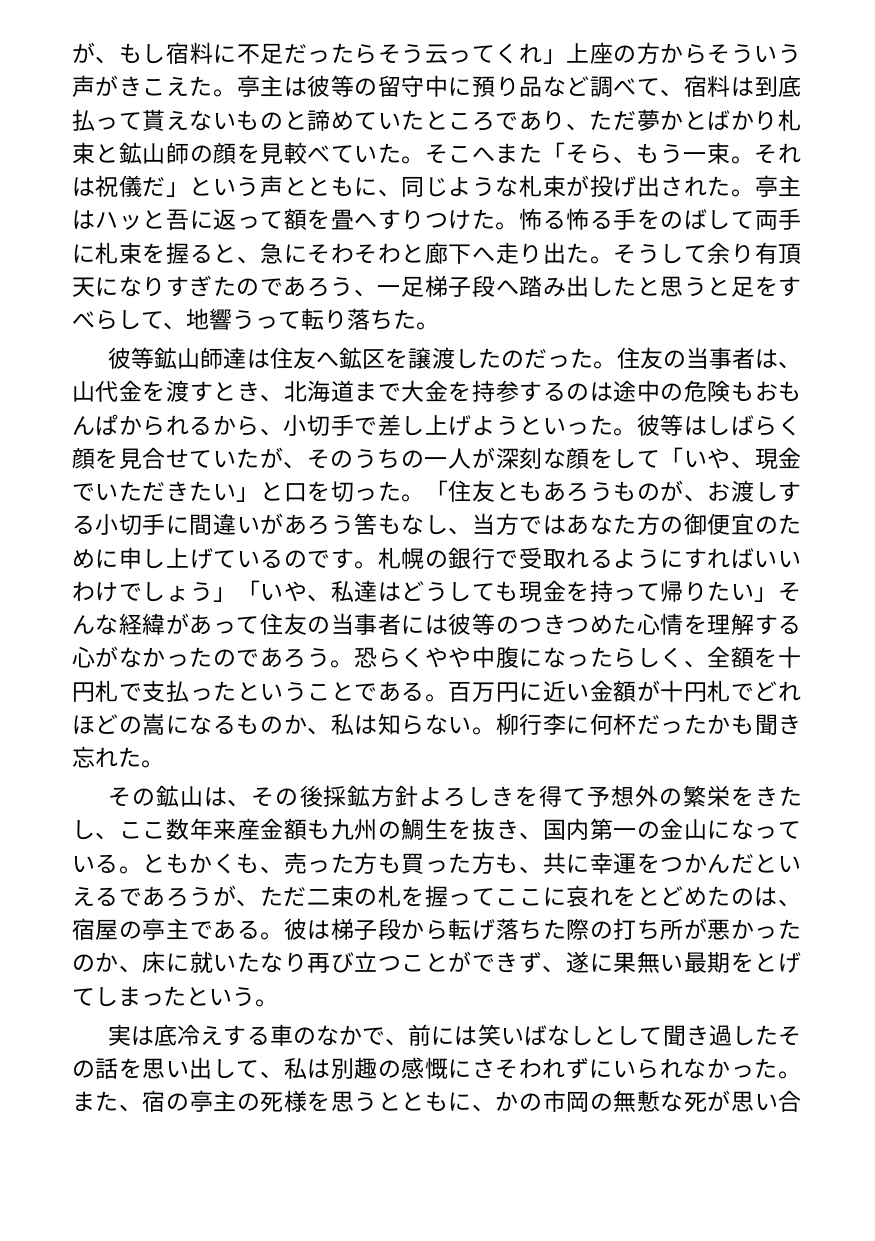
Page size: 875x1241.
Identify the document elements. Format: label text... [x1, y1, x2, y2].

text が、もし宿料に不足だったらそう云ってくれ」上座の方からそういう声がきこえた。亭主は彼等の留守中に預り品など調べて、宿料は到底払って貰えないものと諦めていたところであり、ただ夢かとばかり札束と鉱山師の顔を見較べていた。そこへまた「そら、もう一束。それは祝儀だ」という声とともに、同じような札束が投げ出された。亭主はハッと吾に返って額を畳へすりつけた。怖る怖る手をのばして両手に札束を握ると、急にそわそわと廊下へ走り出た。そうして余り有頂天になりすぎたのであろう、一足梯子段へ踏み出したと思うと足をすべらして、地響うって転り落ちた。 [72, 36, 802, 335]
text その鉱山は、その後採鉱方針よろしきを得て予想外の繁栄をきたし、ここ数年来産金額も九州の鯛生を抜き、国内第一の金山になっている。ともかくも、売った方も買った方も、共に幸運をつかんだといえるであろうが、ただ二束の札を握ってここに哀れをとどめたのは、宿屋の亭主である。彼は梯子段から転げ落ちた際の打ち所が悪かったのか、床に就いたなり再び立つことができず、遂に果無い最期をとげてしまったという。 [72, 779, 802, 1012]
text 彼等鉱山師達は住友へ鉱区を譲渡したのだった。住友の当事者は、山代金を渡すとき、北海道まで大金を持参するのは途中の危険もおもんぱかられるから、小切手で差し上げようといった。彼等はしばらく顔を見合せていたが、そのうちの一人が深刻な顔をして「いや、現金でいただきたい」と口を切った。「住友ともあろうものが、お渡しする小切手に間違いがあろう筈もなし、当方ではあなた方の御便宜のために申し上げているのです。札幌の銀行で受取れるようにすればいいわけでしょう」「いや、私達はどうしても現金を持って帰りたい」そんな経緯があって住友の当事者には彼等のつきつめた心情を理解する心がなかったのであろう。恐らくやや中腹になったらしく、全額を十円札で支払ったということである。百万円に近い金額が十円札でどれほどの嵩になるものか、私は知らない。柳行李に何杯だったかも聞き忘れた。 [72, 341, 802, 773]
text 実は底冷えする車のなかで、前には笑いばなしとして聞き過したその話を思い出して、私は別趣の感慨にさそわれずにいられなかった。また、宿の亭主の死様を思うとともに、かの市岡の無慙な死が思い合 [72, 1017, 802, 1117]
